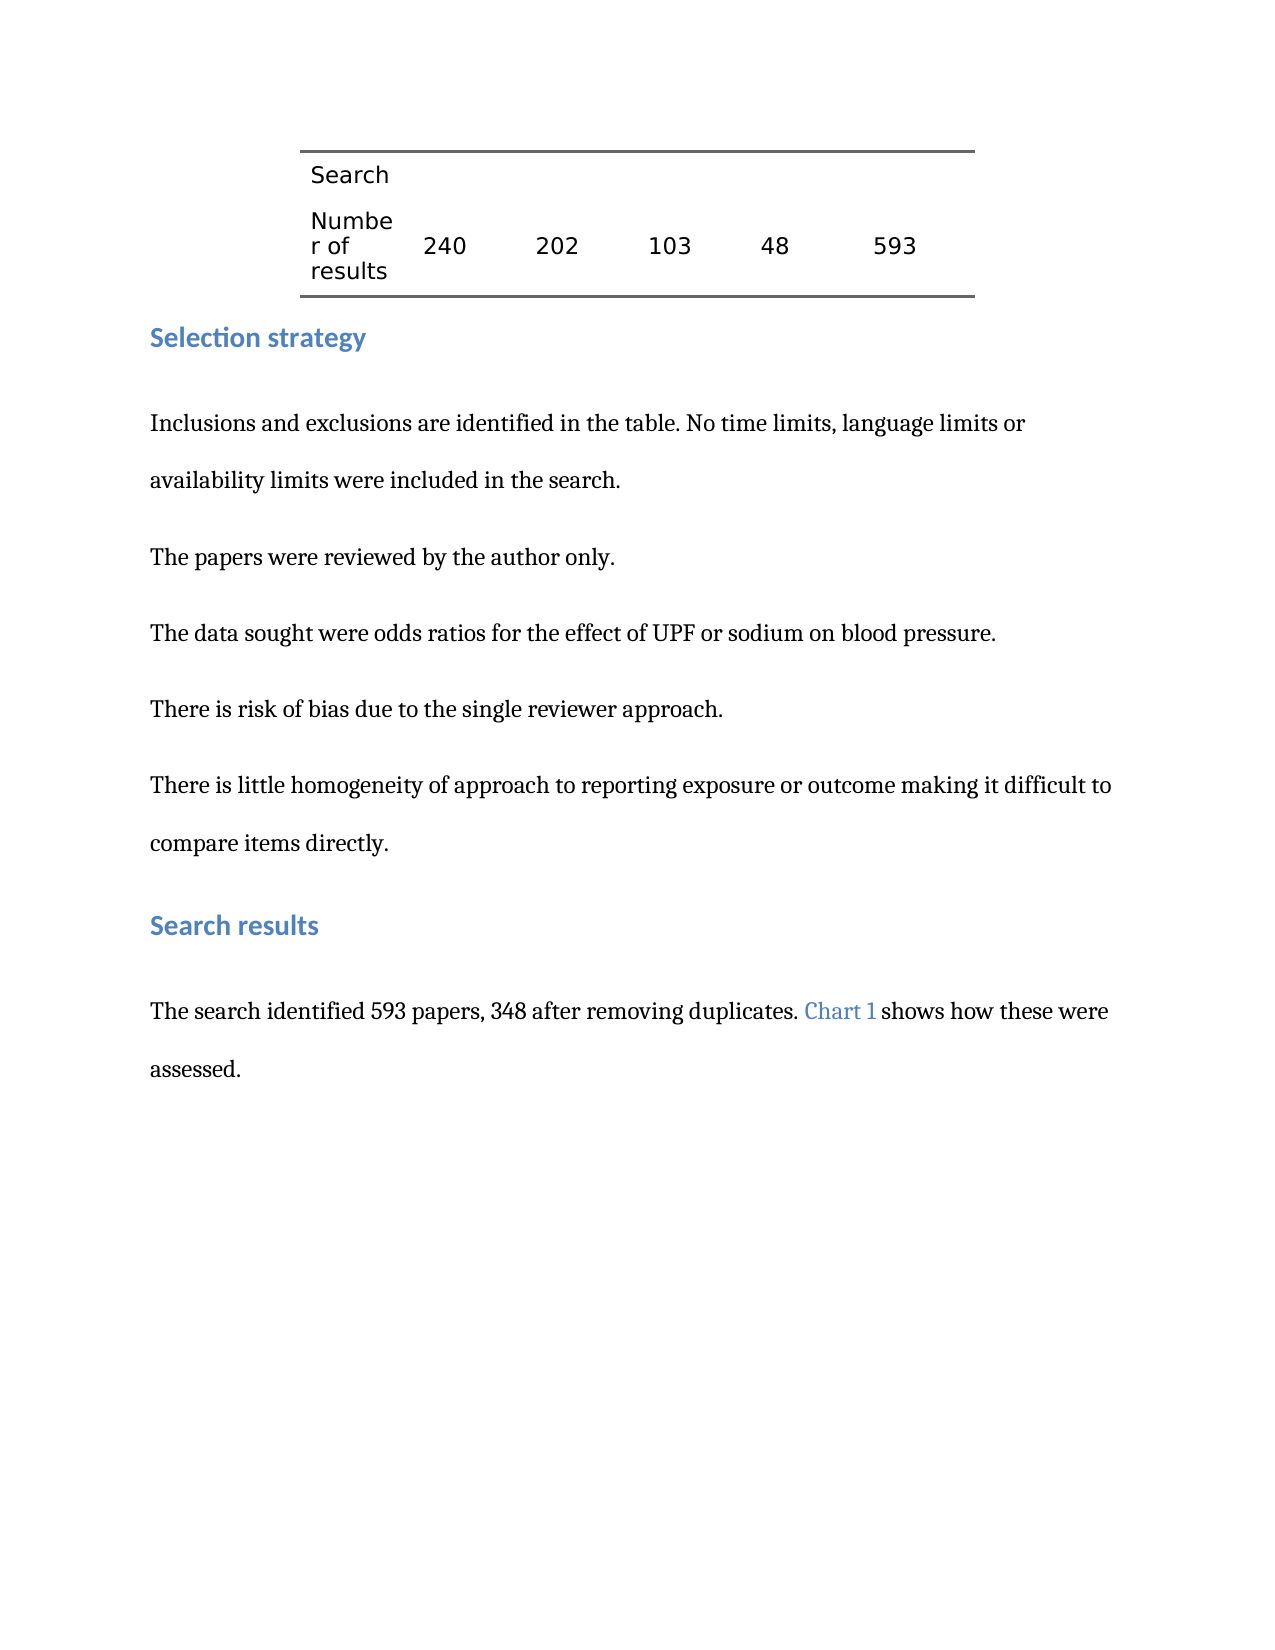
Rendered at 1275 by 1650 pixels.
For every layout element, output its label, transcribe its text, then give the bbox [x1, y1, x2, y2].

table_cell 240 [413, 199, 525, 295]
table_cell 202 [525, 199, 637, 295]
table_cell 48 [750, 199, 862, 295]
table_cell [863, 153, 975, 199]
text The search identified 593 papers, 348 after removing duplicates. Chart 1 shows how these were assessed. [150, 997, 1125, 1083]
table_cell [525, 153, 637, 199]
text The data sought were odds ratios for the effect of UPF or sodium on blood pressure. [150, 619, 1125, 647]
table_cell Number of results [300, 199, 412, 295]
table_cell [750, 153, 862, 199]
table_cell 593 [863, 199, 975, 295]
table_cell Search [300, 153, 412, 199]
subtitle Search results [150, 907, 1125, 943]
table_cell [413, 153, 525, 199]
text Inclusions and exclusions are identified in the table. No time limits, language limits or availability limits were included in the search. [150, 409, 1125, 495]
text There is risk of bias due to the single reviewer approach. [150, 695, 1125, 724]
table_cell 103 [638, 199, 750, 295]
table_cell [638, 153, 750, 199]
subtitle Selection strategy [150, 319, 1125, 354]
text There is little homogeneity of approach to reporting exposure or outcome making it difficult to compare items directly. [150, 771, 1125, 857]
text The papers were reviewed by the author only. [150, 542, 1125, 571]
